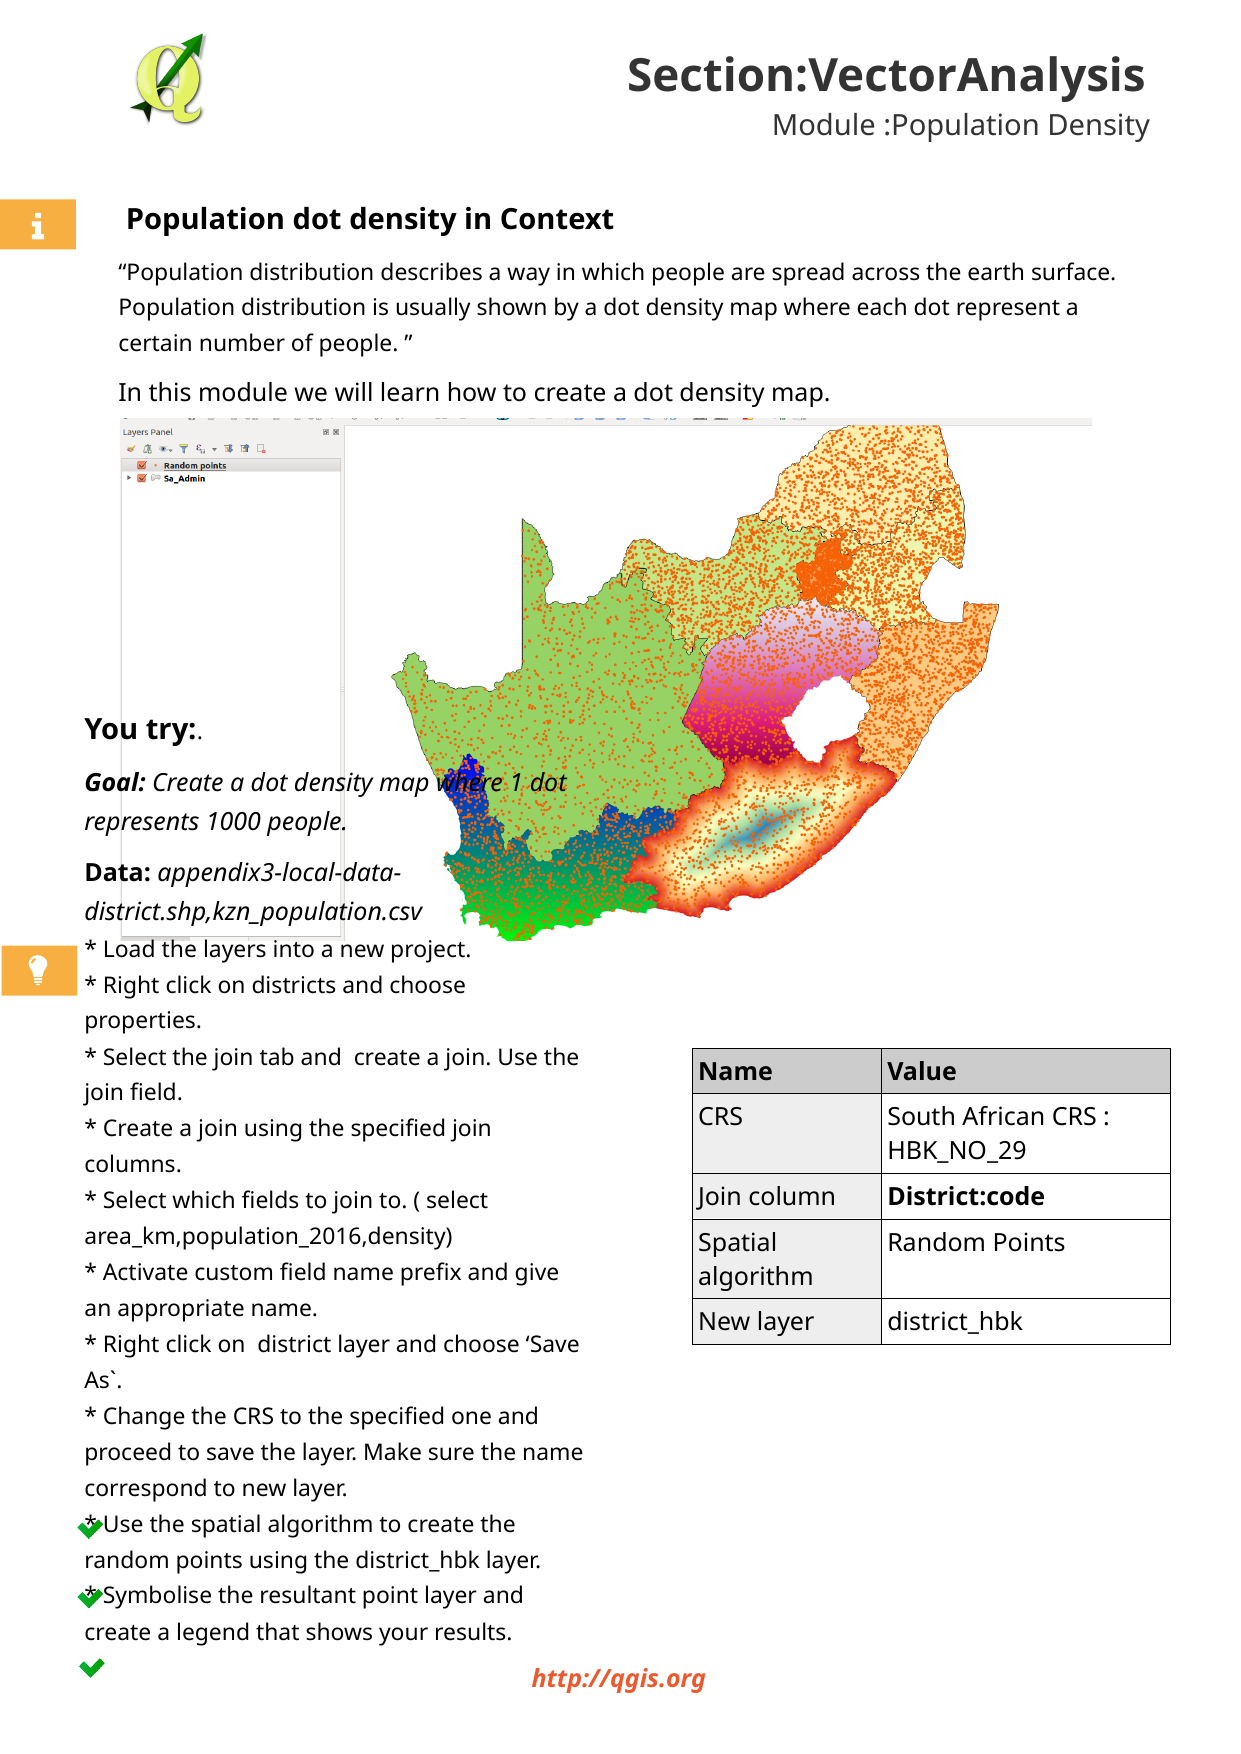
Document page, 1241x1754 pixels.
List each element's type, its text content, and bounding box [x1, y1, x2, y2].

subtitle Population dot density in Context [118, 198, 1122, 238]
table_cell district_hbk [882, 1299, 1170, 1344]
table_cell Join column [693, 1174, 881, 1218]
text In this module we will learn how to create a dot density map. [118, 375, 1122, 409]
table_cell District:code [882, 1174, 1170, 1218]
picture [122, 31, 218, 127]
table_cell New layer [693, 1299, 881, 1344]
table_header Name [693, 1049, 881, 1093]
picture [119, 418, 1093, 941]
table_cell CRS [693, 1094, 881, 1173]
picture [121, 780, 126, 788]
table_cell South African CRS : HBK_NO_29 [882, 1094, 1170, 1173]
table_cell Spatial algorithm [693, 1220, 881, 1298]
table_header Value [882, 1049, 1170, 1093]
table_cell Random Points [882, 1220, 1170, 1298]
text “Population distribution describes a way in which people are spread across the earth surface. Population distribution is usually shown by a dot density map where each dot represent a certain number of people. ” [118, 255, 1122, 358]
